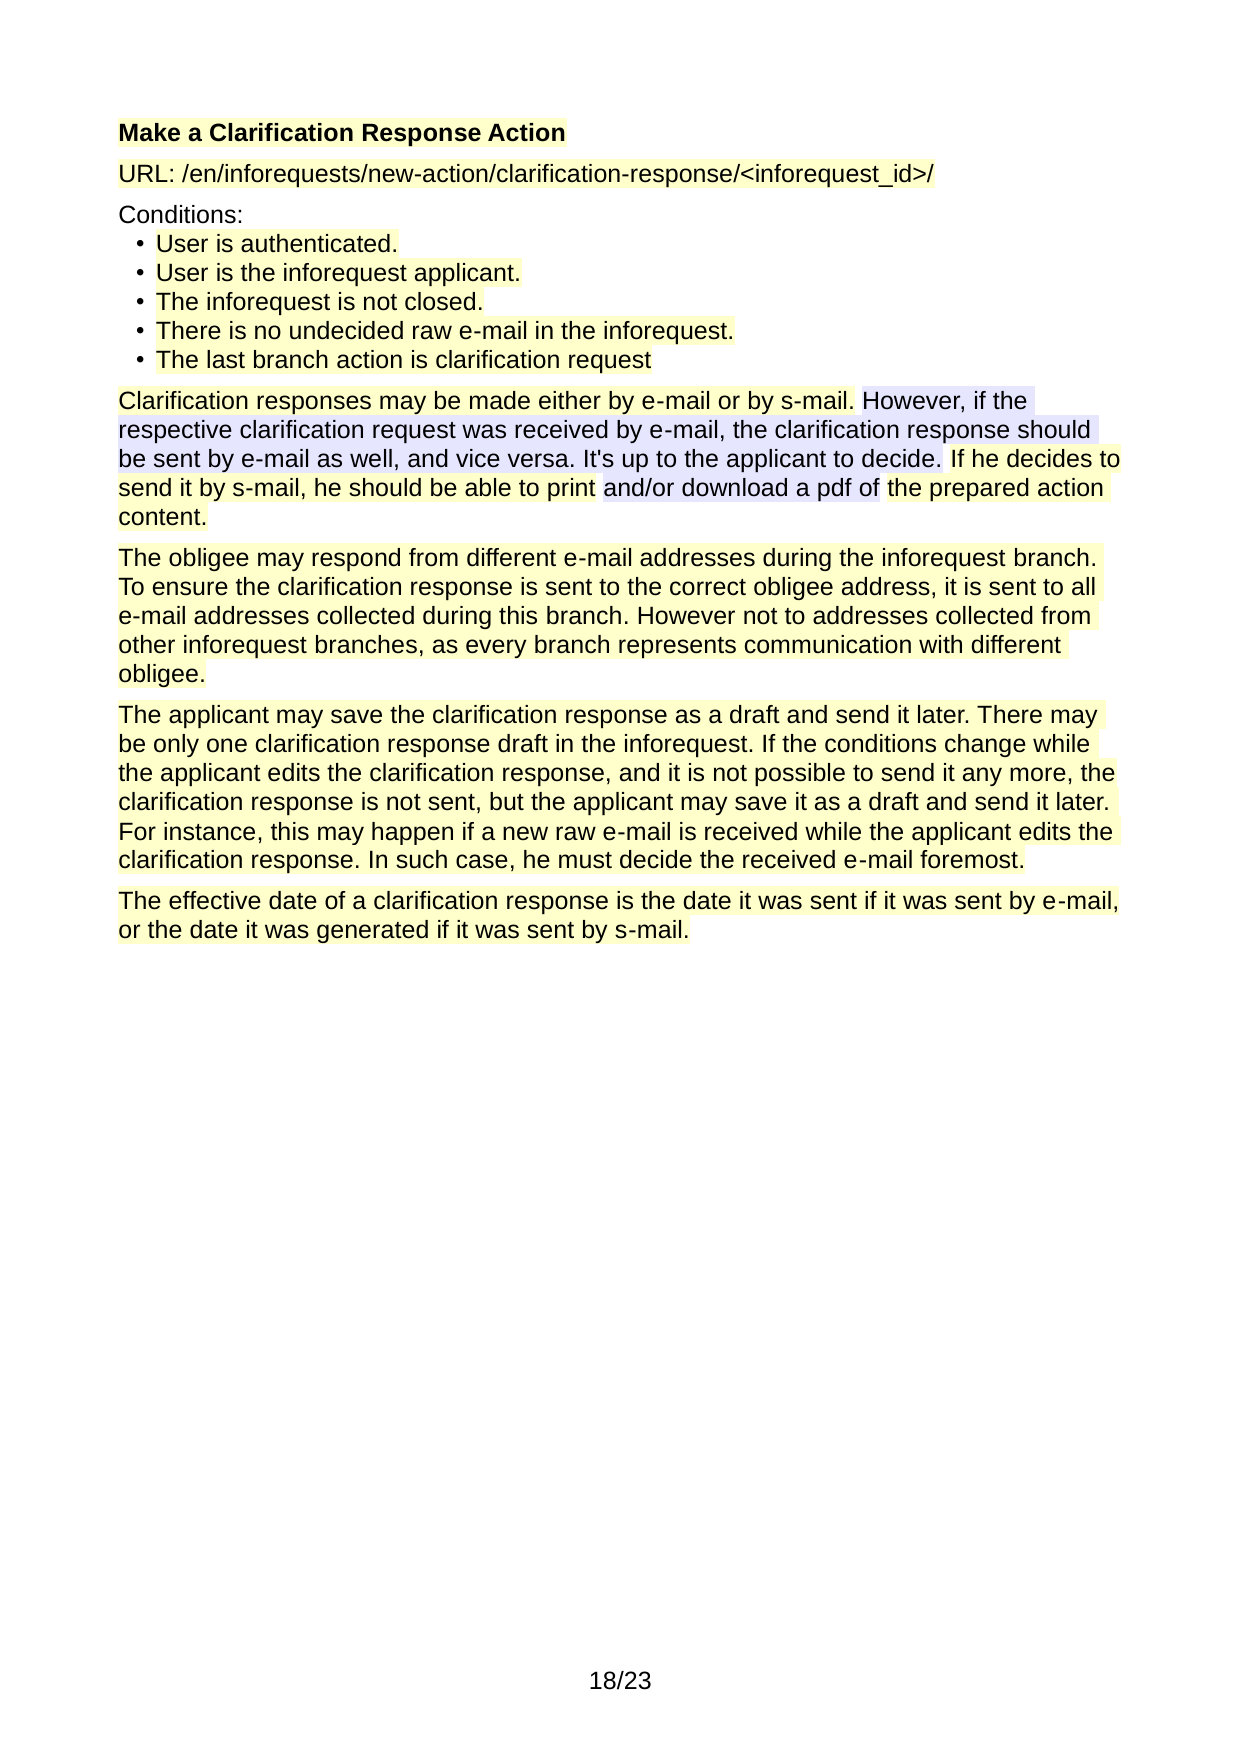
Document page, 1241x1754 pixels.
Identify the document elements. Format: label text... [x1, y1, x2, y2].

list User is authenticated. [136, 229, 156, 258]
text URL: /en/inforequests/new-action/clarification-response/<inforequest_id>/ [935, 159, 1122, 188]
text The obligee may respond from different e‑mail addresses during the inforequest branch. To ensure the clarification response is sent to the correct obligee address, it is sent to all e‑mail addresses collected during this branch. However not to addresses collected from other inforequest branches, as every branch represents communication with different obligee. [206, 543, 1122, 688]
list User is the inforequest applicant. [522, 258, 1122, 287]
subtitle Make a Clarification Response Action [567, 118, 1122, 147]
text Clarification responses may be made either by e‑mail or by s‑mail. However, if the respective clarification request was received by e‑mail, the clarification response should be sent by e‑mail as well, and vice versa. It's up to the applicant to decide. If he decides to send it by s‑mail, he should be able to print and/or download a pdf of the prepared action content. [208, 386, 1122, 531]
text Conditions: [118, 200, 1122, 229]
list The inforequest is not closed. [484, 287, 1122, 316]
text The effective date of a clarification response is the date it was sent if it was sent by e‑mail, or the date it was generated if it was sent by s‑mail. [690, 886, 1122, 944]
list There is no undecided raw e‑mail in the inforequest. [735, 316, 1122, 345]
list The last branch action is clarification request [652, 345, 1122, 374]
list User is authenticated. [399, 229, 1122, 258]
text The applicant may save the clarification response as a draft and send it later. There may be only one clarification response draft in the inforequest. If the conditions change while the applicant edits the clarification response, and it is not possible to send it any more, the clarification response is not sent, but the applicant may save it as a draft and send it later. For instance, this may happen if a new raw e‑mail is received while the applicant edits the clarification response. In such case, he must decide the received e‑mail foremost. [1025, 700, 1122, 874]
